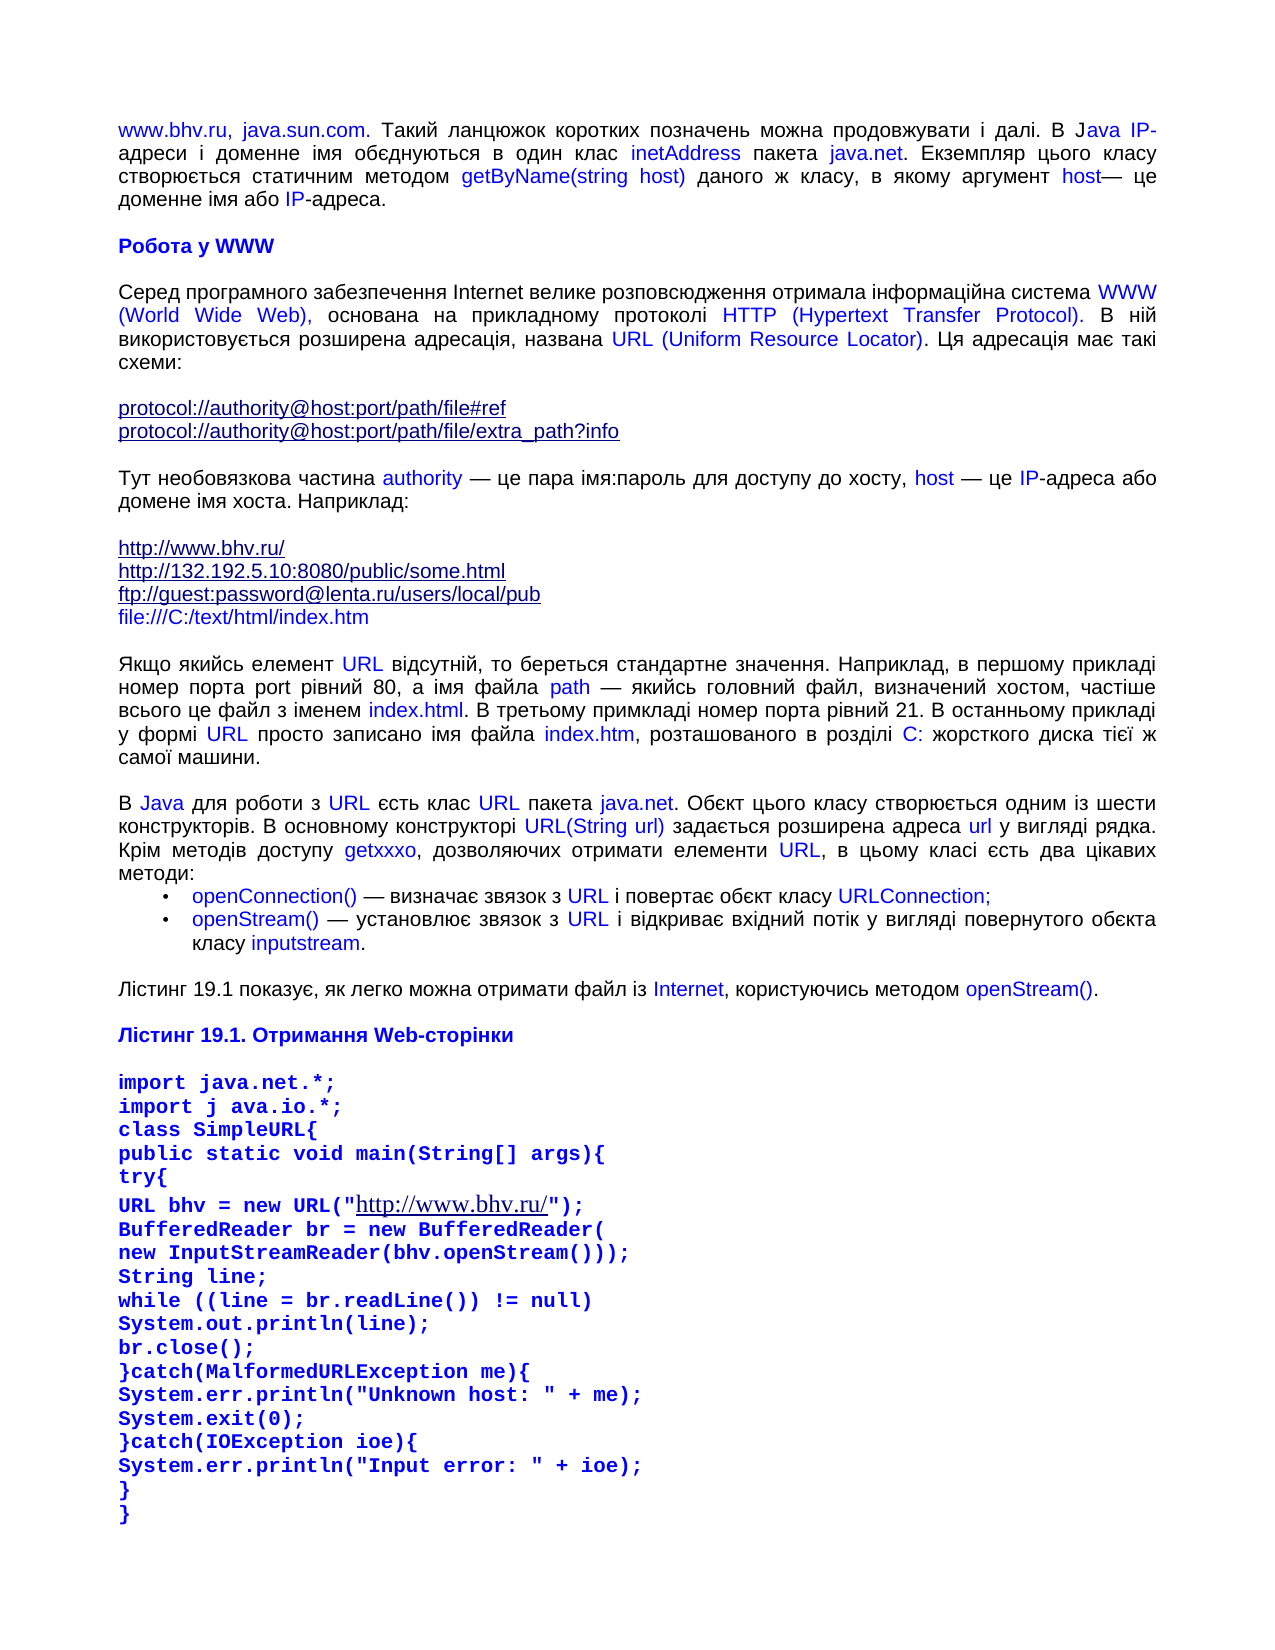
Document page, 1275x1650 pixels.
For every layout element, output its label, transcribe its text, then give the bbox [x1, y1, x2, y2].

list openStream() — установлює звязок з URL і відкриває вхідний потік у вигляді повернутого обєкта класу inputstream. [162, 908, 1157, 954]
text System.out.println(line); [118, 1313, 1157, 1337]
text new InputStreamReader(bhv.openStream())); [118, 1242, 1157, 1266]
text http://132.192.5.10:8080/public/some.html [118, 559, 1157, 583]
text В Java для роботи з URL єсть клас URL пакета java.net. Обєкт цього класу створюється одним із шести конструкторів. В основному конструкторі URL(String url) задається розширена адреса url у вигляді рядка. Крім методів доступу getxxxo, дозволяючих отримати елементи URL, в цьому класі єсть два цікавих методи: [118, 792, 1157, 885]
text try{ [118, 1167, 1157, 1190]
text String line; [118, 1266, 1157, 1290]
text Якщо якийсь елемент URL відсутній, то береться стандартне значення. Наприклад, в першому прикладі номер порта port рівний 80, а імя файла path — якийсь головний файл, визначений хостом, частіше всього це файл з іменем index.html. В третьому примкладі номер порта рівний 21. В останньому прикладі у формі URL просто записано імя файла index.htm, розташованого в розділі С: жорсткого диска тієї ж самої машини. [118, 652, 1157, 768]
text Лістинг 19.1. Отримання Web-сторінки [118, 1024, 1157, 1047]
text protocol://authority@host:port/path/file#ref [118, 397, 1157, 420]
text BufferedReader br = new BufferedReader( [118, 1219, 1157, 1242]
text Лістинг 19.1 показує, як легко можна отримати файл із Internet, користуючись методом openStream(). [118, 978, 1157, 1001]
text Робота у WWW [118, 234, 1157, 257]
list openConnection() — визначає звязок з URL і повертає обєкт класу URLConnection; [162, 885, 1157, 908]
text while ((line = br.readLine()) != null) [118, 1290, 1157, 1313]
text www.bhv.ru, java.sun.com. Такий ланцюжок коротких позначень можна продовжувати і далі. В Java IP-адреси і доменне імя обєднуються в один клас inetAddress пакета java.net. Екземпляр цього класу створюється статичним методом getByName(string host) даного ж класу, в якому аргумент host— це доменне імя або IP-адреса. [118, 118, 1157, 211]
text class SimpleURL{ [118, 1119, 1157, 1143]
text fіle:///C:/text/html/index.htm [118, 606, 1157, 629]
text import java.net.*; [118, 1071, 1157, 1096]
text } [118, 1502, 1157, 1526]
text import j ava.io.*; [118, 1096, 1157, 1119]
text http://www.bhv.ru/ [118, 536, 1157, 559]
text } [118, 1479, 1157, 1502]
text }catch(MalformedURLException me){ [118, 1361, 1157, 1384]
text Серед програмного забезпечення Internet велике розповсюдження отримала інформаційна система WWW (World Wide Web), основана на прикладному протоколі HTTP (Hypertext Transfer Protocol). В ній використовується розширена адресація, названа URL (Uniform Resource Locator). Ця адресація має такі схеми: [118, 281, 1157, 374]
text System.err.println("Input error: " + ioe); [118, 1455, 1157, 1479]
text URL bhv = new URL("http://www.bhv.ru/"); [118, 1190, 1157, 1219]
text System.exit(0); [118, 1408, 1157, 1432]
text Тут необовязкова частина authority — це пара імя:пароль для доступу до хосту, host — це IP-адреса або домене імя хоста. Наприклад: [118, 467, 1157, 513]
text protocol://authority@host:port/path/file/extra_path?info [118, 420, 1157, 443]
text }catch(IOException ioe){ [118, 1432, 1157, 1455]
text ftp://guest:password@lenta.ru/users/local/pub [118, 583, 1157, 606]
text System.err.println("Unknown host: " + me); [118, 1384, 1157, 1408]
text public static void main(String[] args){ [118, 1143, 1157, 1167]
text br.close(); [118, 1337, 1157, 1361]
